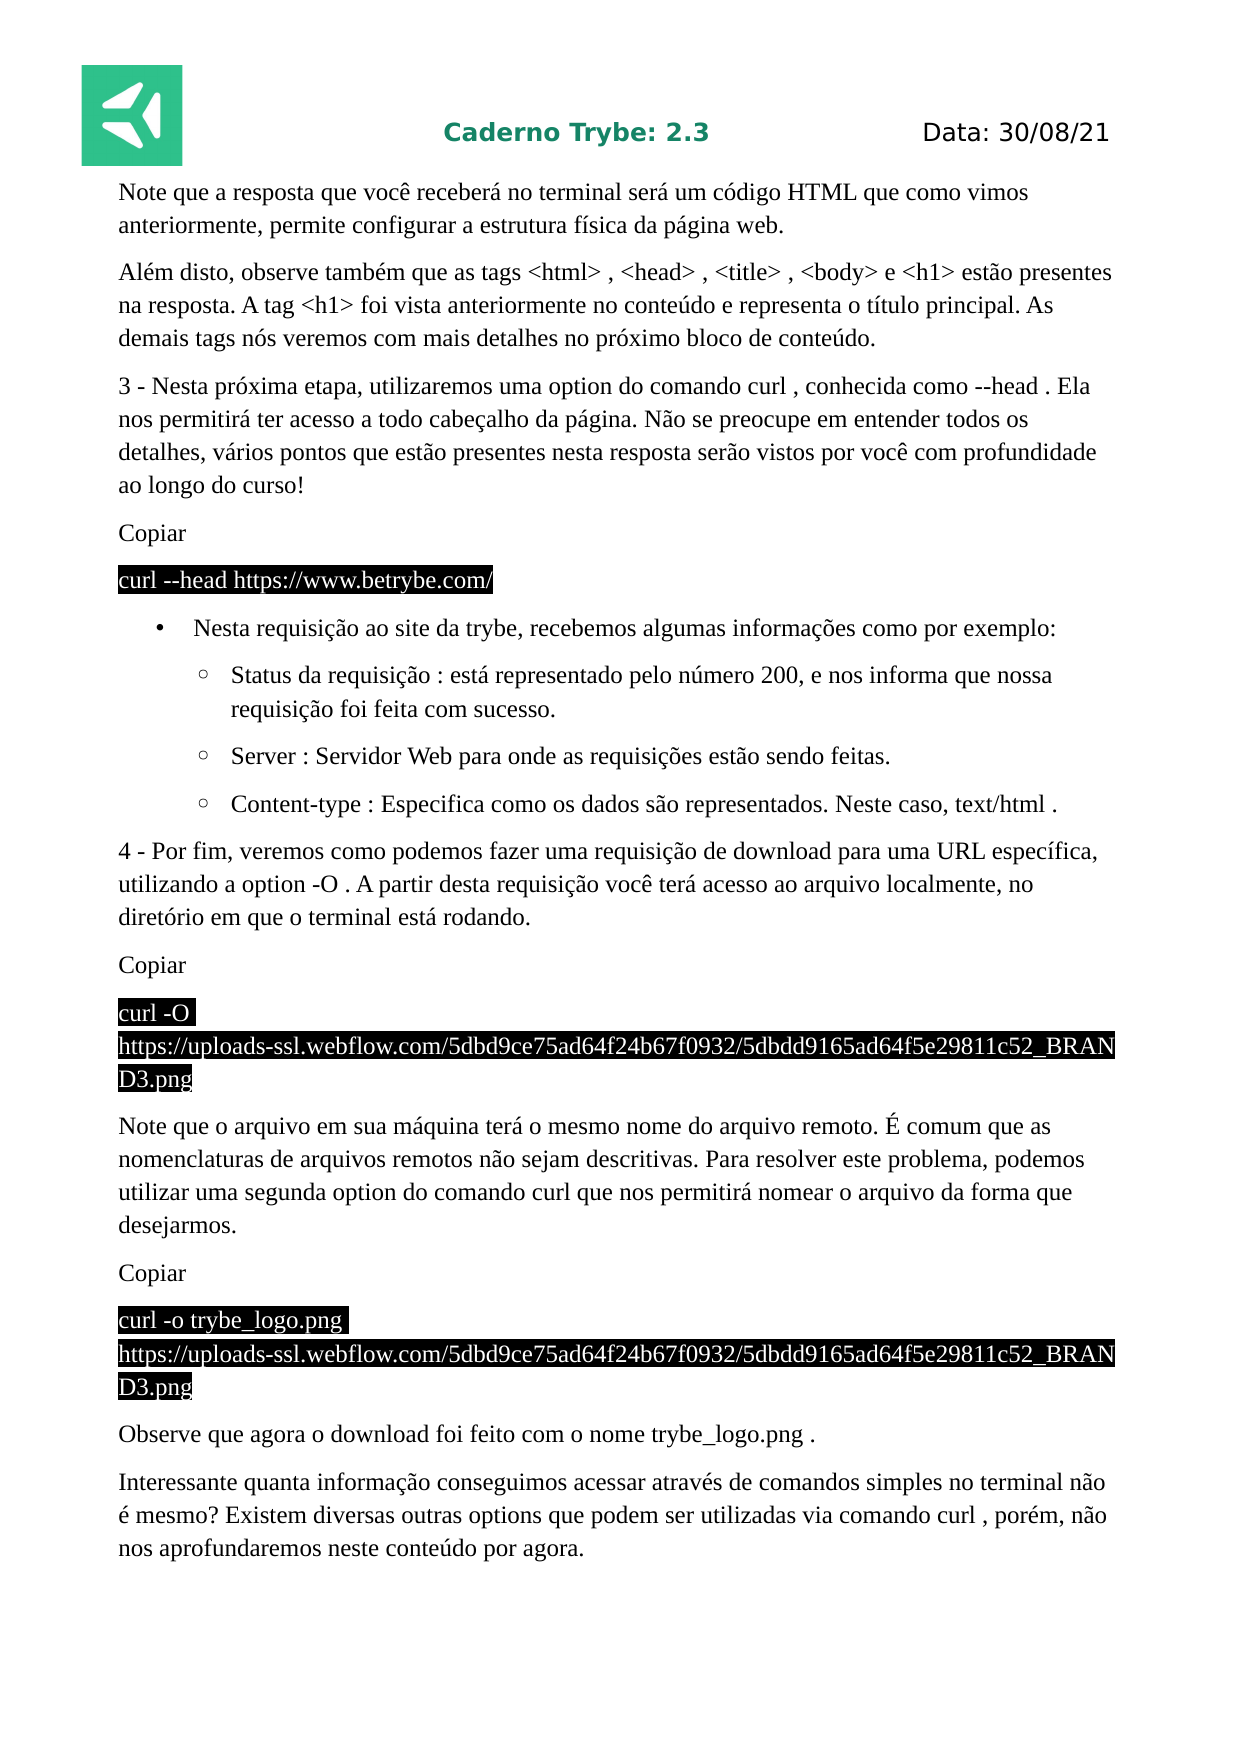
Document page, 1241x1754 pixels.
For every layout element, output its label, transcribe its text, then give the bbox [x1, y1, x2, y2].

list Status da requisição : está representado pelo número 200, e nos informa que nossa requisição foi feita com sucesso. [193, 661, 1122, 722]
text 3 - Nesta próxima etapa, utilizaremos uma option do comando curl , conhecida como --head . Ela nos permitirá ter acesso a todo cabeçalho da página. Não se preocupe em entender todos os detalhes, vários pontos que estão presentes nesta resposta serão vistos por você com profundidade ao longo do curso! [118, 371, 1122, 499]
text Copiar [118, 1258, 1122, 1287]
text Observe que agora o download foi feito com o nome trybe_logo.png . [118, 1419, 1122, 1448]
list Content-type : Especifica como os dados são representados. Neste caso, text/html . [193, 789, 1122, 818]
picture [81, 65, 183, 166]
list Nesta requisição ao site da trybe, recebemos algumas informações como por exemplo: [156, 613, 1122, 642]
text curl -o trybe_logo.png https://uploads-ssl.webflow.com/5dbd9ce75ad64f24b67f0932/5dbdd9165ad64f5e29811c52_BRAND3.png [118, 1306, 1122, 1400]
text curl --head https://www.betrybe.com/ [118, 565, 1122, 594]
text Copiar [118, 518, 1122, 547]
text Copiar [118, 950, 1122, 979]
text Interessante quanta informação conseguimos acessar através de comandos simples no terminal não é mesmo? Existem diversas outras options que podem ser utilizadas via comando curl , porém, não nos aprofundaremos neste conteúdo por agora. [118, 1467, 1122, 1562]
text curl -O https://uploads-ssl.webflow.com/5dbd9ce75ad64f24b67f0932/5dbdd9165ad64f5e29811c52_BRAND3.png [118, 998, 1122, 1092]
text Além disto, observe também que as tags <html> , <head> , <title> , <body> e <h1> estão presentes na resposta. A tag <h1> foi vista anteriormente no conteúdo e representa o título principal. As demais tags nós veremos com mais detalhes no próximo bloco de conteúdo. 🚀 [118, 257, 1122, 352]
text 4 - Por fim, veremos como podemos fazer uma requisição de download para uma URL específica, utilizando a option -O . A partir desta requisição você terá acesso ao arquivo localmente, no diretório em que o terminal está rodando. [118, 836, 1122, 931]
list Server : Servidor Web para onde as requisições estão sendo feitas. [193, 741, 1122, 770]
text Note que a resposta que você receberá no terminal será um código HTML que como vimos anteriormente, permite configurar a estrutura física da página web. [118, 177, 1122, 239]
text Note que o arquivo em sua máquina terá o mesmo nome do arquivo remoto. É comum que as nomenclaturas de arquivos remotos não sejam descritivas. Para resolver este problema, podemos utilizar uma segunda option do comando curl que nos permitirá nomear o arquivo da forma que desejarmos. [118, 1111, 1122, 1239]
